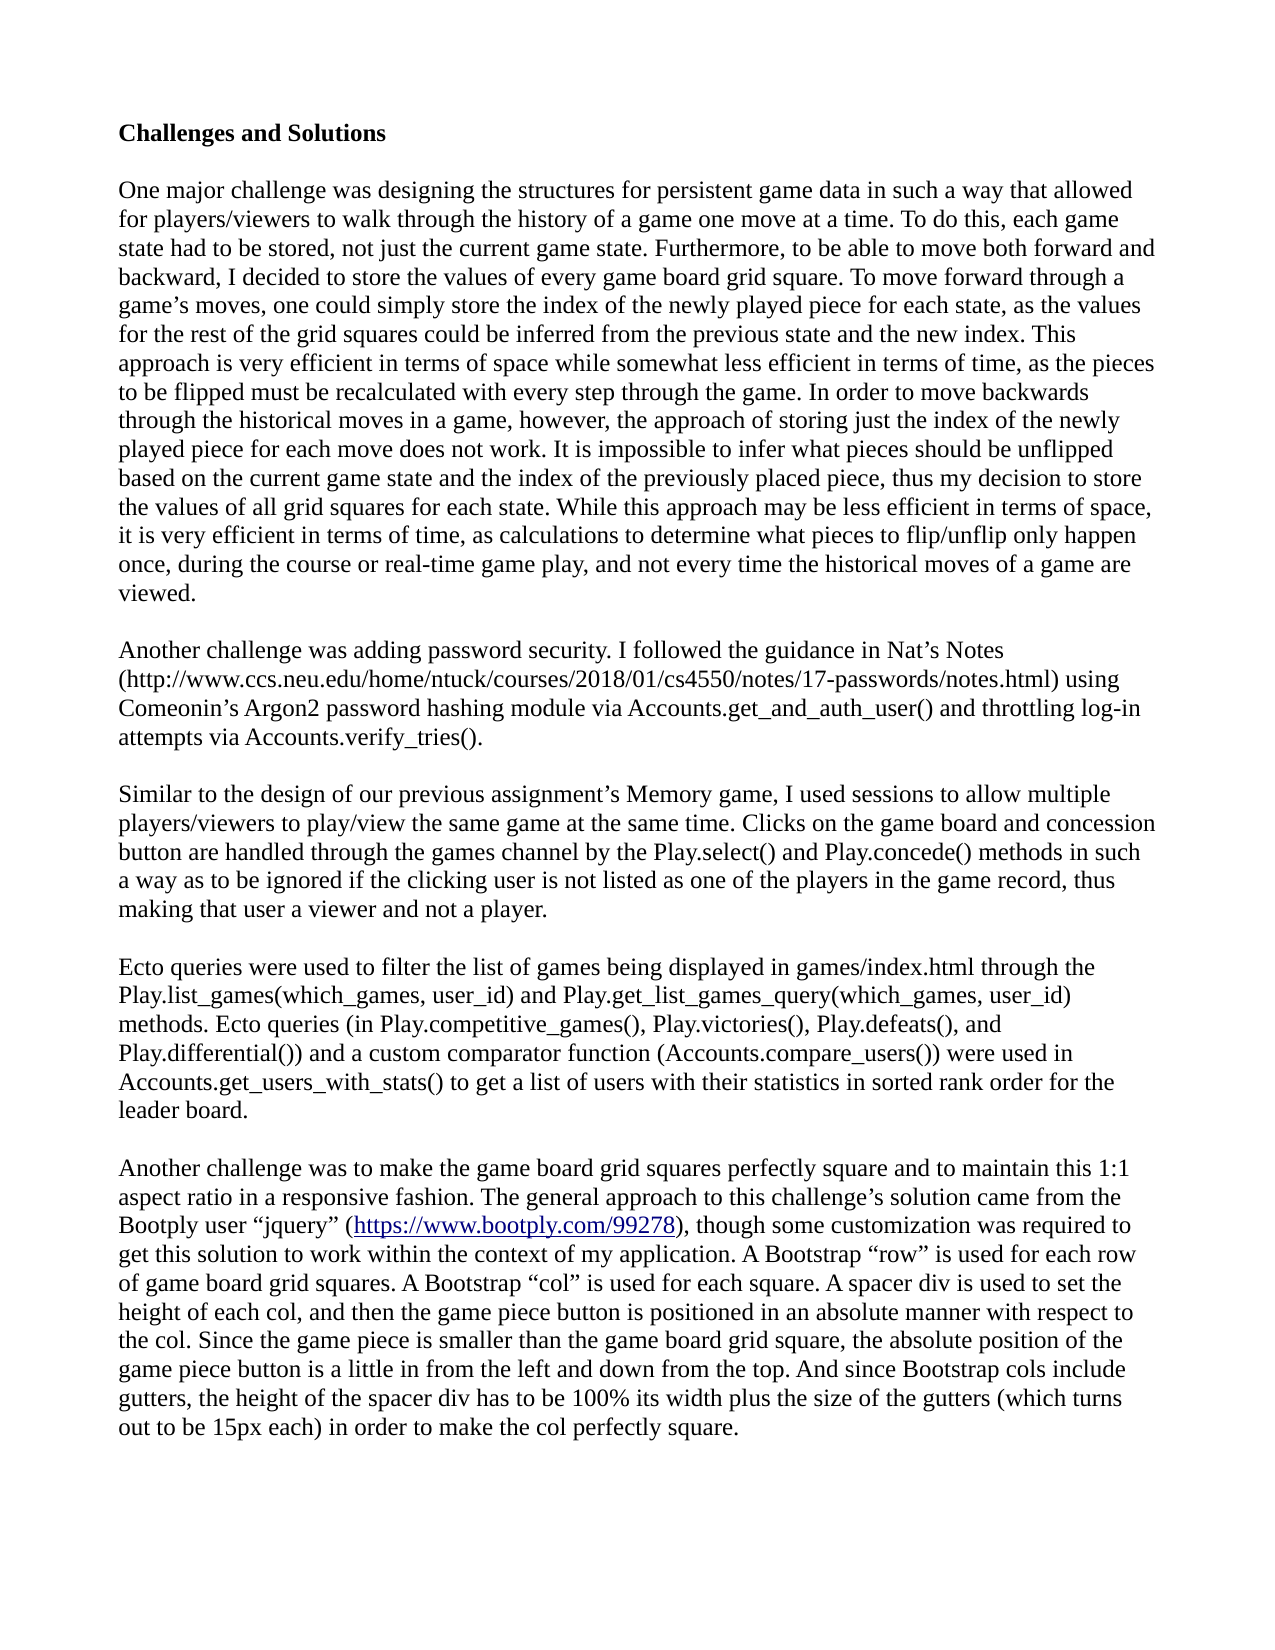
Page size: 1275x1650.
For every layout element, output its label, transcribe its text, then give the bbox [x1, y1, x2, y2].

text One major challenge was designing the structures for persistent game data in such a way that allowed for players/viewers to walk through the history of a game one move at a time. To do this, each game state had to be stored, not just the current game state. Furthermore, to be able to move both forward and backward, I decided to store the values of every game board grid square. To move forward through a game’s moves, one could simply store the index of the newly played piece for each state, as the values for the rest of the grid squares could be inferred from the previous state and the new index. This approach is very efficient in terms of space while somewhat less efficient in terms of time, as the pieces to be flipped must be recalculated with every step through the game. In order to move backwards through the historical moves in a game, however, the approach of storing just the index of the newly played piece for each move does not work. It is impossible to infer what pieces should be unflipped based on the current game state and the index of the previously placed piece, thus my decision to store the values of all grid squares for each state. While this approach may be less efficient in terms of space, it is very efficient in terms of time, as calculations to determine what pieces to flip/unflip only happen once, during the course or real-time game play, and not every time the historical moves of a game are viewed. [118, 176, 1157, 607]
text Similar to the design of our previous assignment’s Memory game, I used sessions to allow multiple players/viewers to play/view the same game at the same time. Clicks on the game board and concession button are handled through the games channel by the Play.select() and Play.concede() methods in such a way as to be ignored if the clicking user is not listed as one of the players in the game record, thus making that user a viewer and not a player. [118, 779, 1157, 923]
text Ecto queries were used to filter the list of games being displayed in games/index.html through the Play.list_games(which_games, user_id) and Play.get_list_games_query(which_games, user_id) methods. Ecto queries (in Play.competitive_games(), Play.victories(), Play.defeats(), and Play.differential()) and a custom comparator function (Accounts.compare_users()) were used in Accounts.get_users_with_stats() to get a list of users with their statistics in sorted rank order for the leader board. [118, 952, 1157, 1124]
text Another challenge was adding password security. I followed the guidance in Nat’s Notes (http://www.ccs.neu.edu/home/ntuck/courses/2018/01/cs4550/notes/17-passwords/notes.html) using Comeonin’s Argon2 password hashing module via Accounts.get_and_auth_user() and throttling log-in attempts via Accounts.verify_tries(). [118, 636, 1157, 751]
text Another challenge was to make the game board grid squares perfectly square and to maintain this 1:1 aspect ratio in a responsive fashion. The general approach to this challenge’s solution came from the Bootply user “jquery” (https://www.bootply.com/99278), though some customization was required to get this solution to work within the context of my application. A Bootstrap “row” is used for each row of game board grid squares. A Bootstrap “col” is used for each square. A spacer div is used to set the height of each col, and then the game piece button is positioned in an absolute manner with respect to the col. Since the game piece is smaller than the game board grid square, the absolute position of the game piece button is a little in from the left and down from the top. And since Bootstrap cols include gutters, the height of the spacer div has to be 100% its width plus the size of the gutters (which turns out to be 15px each) in order to make the col perfectly square. [118, 1153, 1157, 1441]
text Challenges and Solutions [118, 118, 1157, 147]
